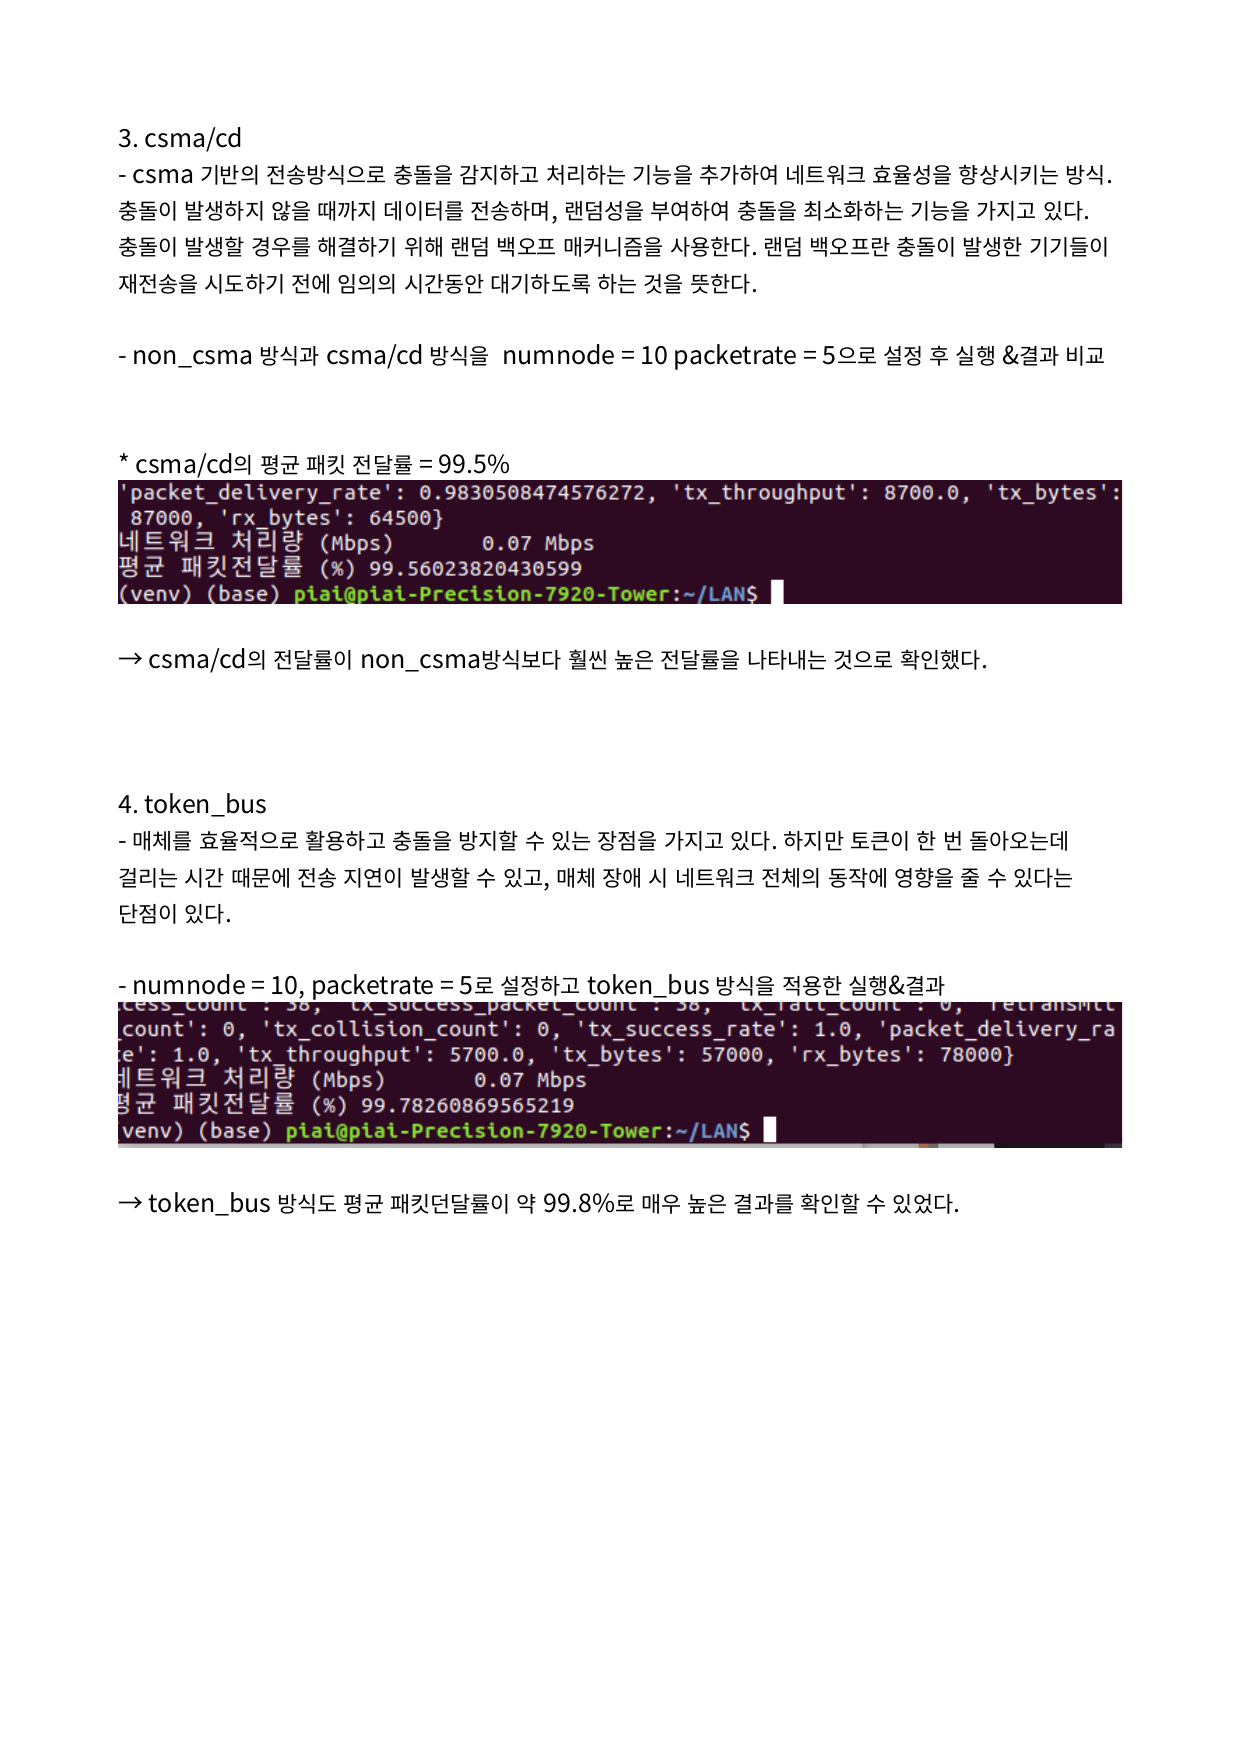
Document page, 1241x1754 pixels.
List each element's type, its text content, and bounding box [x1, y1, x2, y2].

text 4. token_bus [118, 784, 1122, 821]
text - csma 기반의 전송방식으로 충돌을 감지하고 처리하는 기능을 추가하여 네트워크 효율성을 향상시키는 방식. [118, 154, 1122, 191]
picture [118, 480, 1123, 604]
text → token_bus 방식도 평균 패킷던달률이 약 99.8%로 매우 높은 결과를 확인할 수 있었다. [118, 1183, 1122, 1220]
text - numnode = 10, packetrate = 5로 설정하고 token_bus 방식을 적용한 실행&결과 [118, 966, 1122, 1002]
text * csma/cd의 평균 패킷 전달률 = 99.5% [118, 444, 1122, 480]
text - 매체를 효율적으로 활용하고 충돌을 방지할 수 있는 장점을 가지고 있다. 하지만 토큰이 한 번 돌아오는데 걸리는 시간 때문에 전송 지연이 발생할 수 있고, 매체 장애 시 네트워크 전체의 동작에 영향을 줄 수 있다는 단점이 있다. [118, 821, 1122, 929]
text → csma/cd의 전달률이 non_csma방식보다 훨씬 높은 전달률을 나타내는 것으로 확인했다. [118, 639, 1122, 676]
picture [118, 1002, 1123, 1148]
text 충돌이 발생하지 않을 때까지 데이터를 전송하며, 랜덤성을 부여하여 충돌을 최소화하는 기능을 가지고 있다. 충돌이 발생할 경우를 해결하기 위해 랜덤 백오프 매커니즘을 사용한다. 랜덤 백오프란 충돌이 발생한 기기들이 재전송을 시도하기 전에 임의의 시간동안 대기하도록 하는 것을 뜻한다. [118, 191, 1122, 299]
text - non_csma 방식과 csma/cd 방식을 numnode = 10 packetrate = 5으로 설정 후 실행 &결과 비교 [118, 336, 1122, 372]
text 3. csma/cd [118, 118, 1122, 154]
